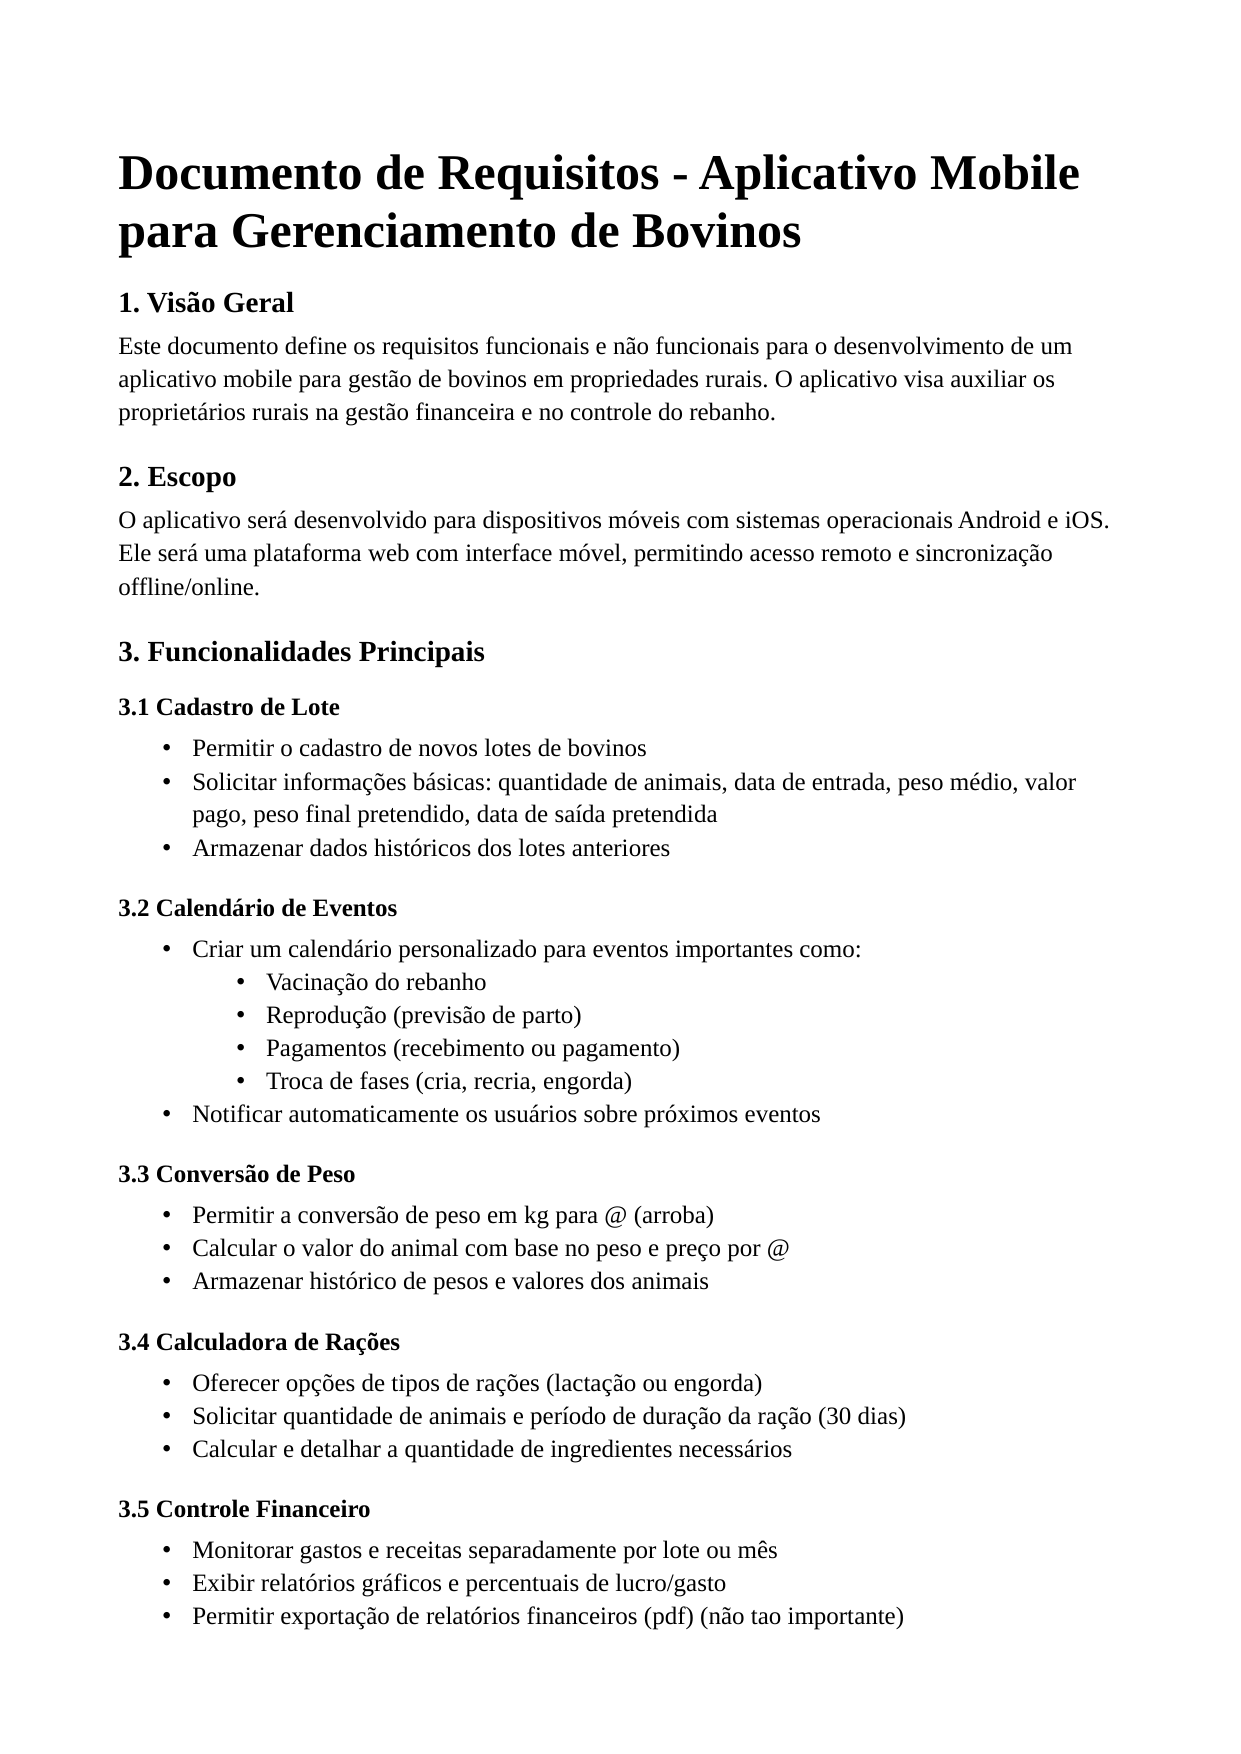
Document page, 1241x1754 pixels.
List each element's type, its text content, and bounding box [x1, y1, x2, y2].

subtitle 3.1 Cadastro de Lote [118, 692, 1122, 721]
subtitle 3.2 Calendário de Eventos [118, 893, 1122, 921]
list Oferecer opções de tipos de rações (lactação ou engorda) [162, 1368, 1122, 1397]
list Armazenar dados históricos dos lotes anteriores [162, 833, 1122, 861]
list Solicitar informações básicas: quantidade de animais, data de entrada, peso médio, valor pago, peso final pretendido, data de saída pretendida [162, 767, 1122, 828]
list Armazenar histórico de pesos e valores dos animais [162, 1266, 1122, 1295]
subtitle Documento de Requisitos - Aplicativo Mobile para Gerenciamento de Bovinos [118, 143, 1122, 258]
list Permitir exportação de relatórios financeiros (pdf) (não tao importante) [162, 1601, 1122, 1630]
list Notificar automaticamente os usuários sobre próximos eventos [162, 1099, 1122, 1128]
list Calcular o valor do animal com base no peso e preço por @ [162, 1233, 1122, 1262]
list Solicitar quantidade de animais e período de duração da ração (30 dias) [162, 1401, 1122, 1429]
subtitle 3.3 Conversão de Peso [118, 1159, 1122, 1188]
subtitle 3. Funcionalidades Principais [118, 634, 1122, 667]
subtitle 2. Escopo [118, 459, 1122, 493]
list Exibir relatórios gráficos e percentuais de lucro/gasto [162, 1568, 1122, 1597]
list Pagamentos (recebimento ou pagamento) [236, 1033, 1122, 1062]
subtitle 3.5 Controle Financeiro [118, 1494, 1122, 1523]
list Vacinação do rebanho [236, 967, 1122, 996]
list Monitorar gastos e receitas separadamente por lote ou mês [162, 1535, 1122, 1564]
list Troca de fases (cria, recria, engorda) [236, 1066, 1122, 1095]
list Criar um calendário personalizado para eventos importantes como: [162, 934, 1122, 963]
text Este documento define os requisitos funcionais e não funcionais para o desenvolvimento de um aplicativo mobile para gestão de bovinos em propriedades rurais. O aplicativo visa auxiliar os proprietários rurais na gestão financeira e no controle do rebanho. [118, 331, 1122, 426]
text O aplicativo será desenvolvido para dispositivos móveis com sistemas operacionais Android e iOS. Ele será uma plataforma web com interface móvel, permitindo acesso remoto e sincronização offline/online. [118, 506, 1122, 600]
list Calcular e detalhar a quantidade de ingredientes necessários [162, 1434, 1122, 1463]
subtitle 1. Visão Geral [118, 285, 1122, 319]
list Permitir o cadastro de novos lotes de bovinos [162, 733, 1122, 762]
list Permitir a conversão de peso em kg para @ (arroba) [162, 1200, 1122, 1229]
list Reprodução (previsão de parto) [236, 1000, 1122, 1029]
subtitle 3.4 Calculadora de Rações [118, 1327, 1122, 1355]
